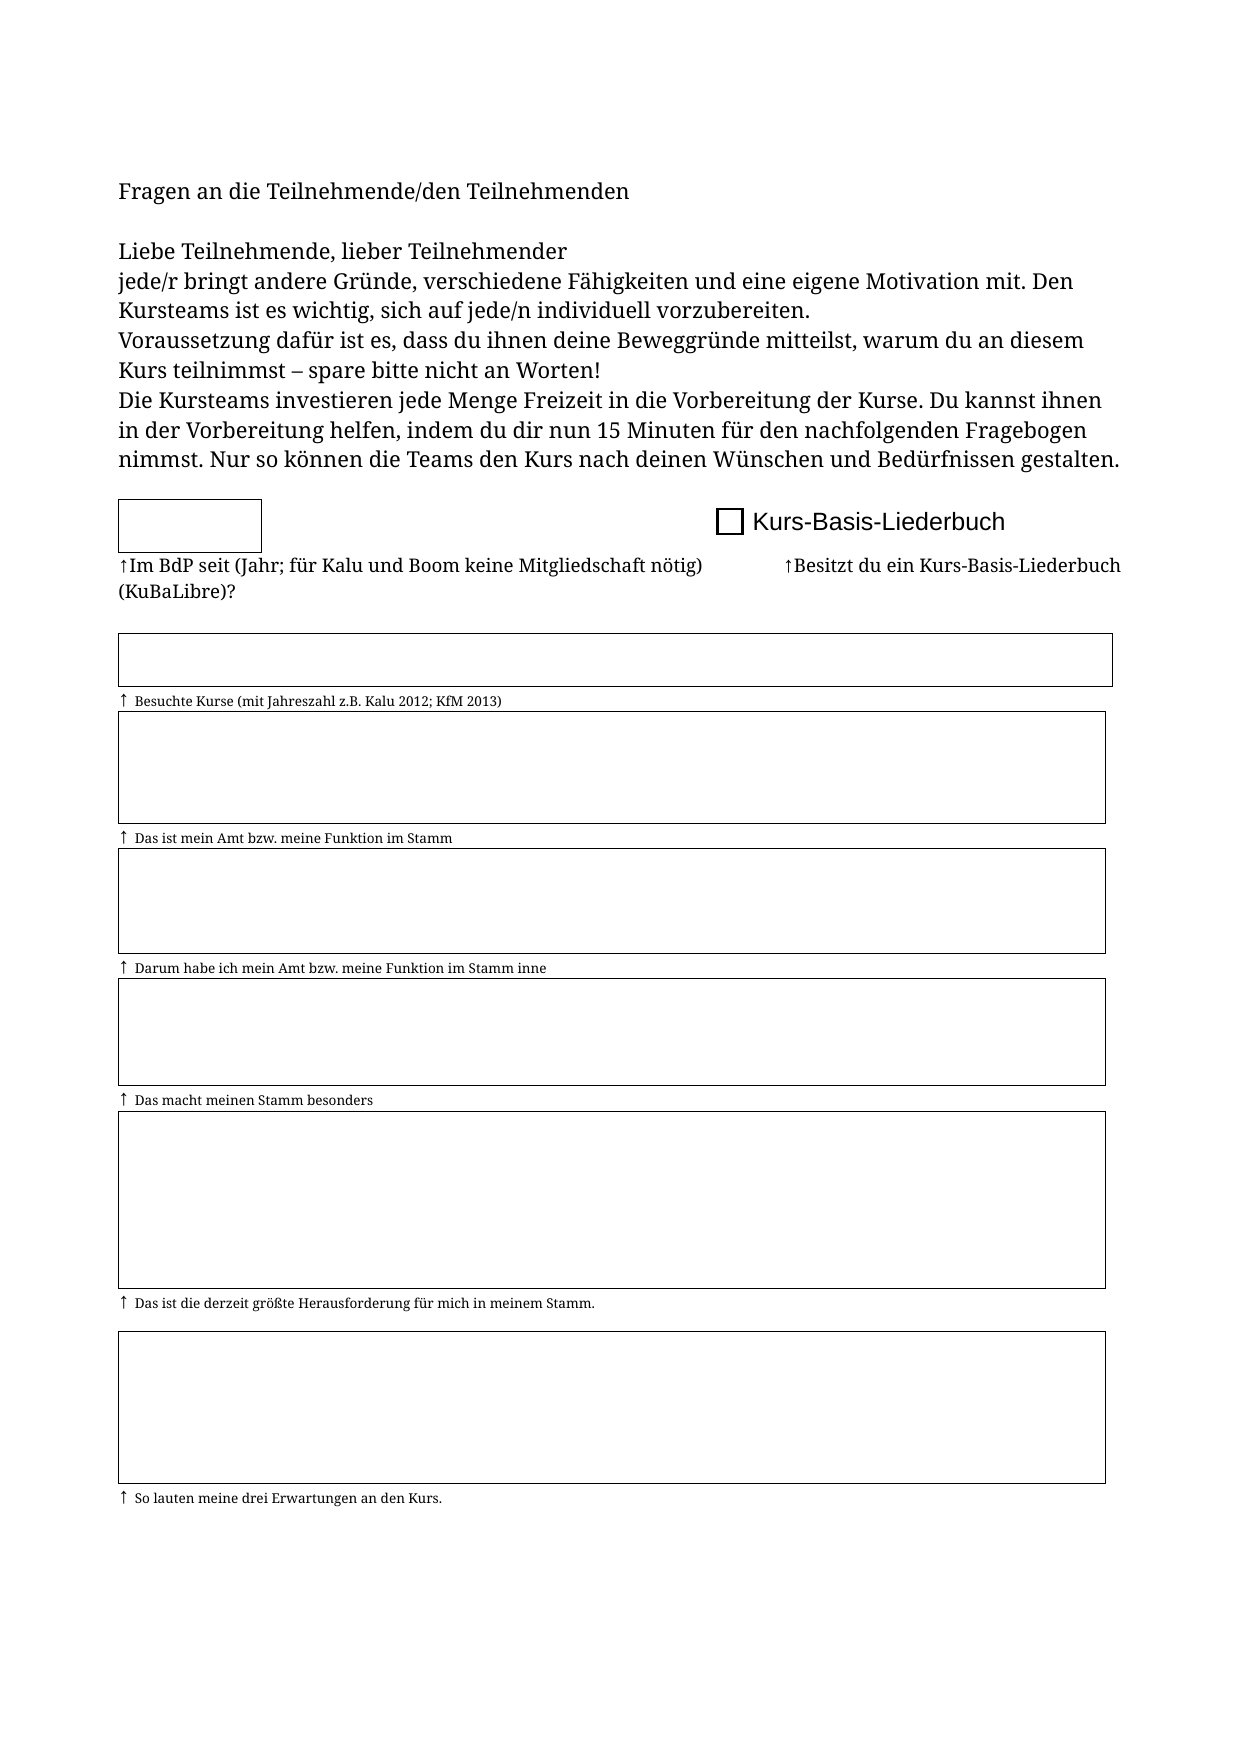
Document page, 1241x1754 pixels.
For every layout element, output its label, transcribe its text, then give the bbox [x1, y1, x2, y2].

text Voraussetzung dafür ist es, dass du ihnen deine Beweggründe mitteilst, warum du an diesem Kurs teilnimmst – spare bitte nicht an Worten! [118, 325, 1122, 385]
text ↑Im BdP seit (Jahr; für Kalu und Boom keine Mitgliedschaft nötig) ↑Besitzt du ein Kurs-Basis-Liederbuch (KuBaLibre)? [118, 552, 1122, 603]
text Fragen an die Teilnehmende/den Teilnehmenden [118, 176, 1122, 206]
text ↑ Das ist mein Amt bzw. meine Funktion im Stamm [118, 823, 1122, 848]
text ↑ Das macht meinen Stamm besonders [118, 1085, 1122, 1111]
text ↑ Das ist die derzeit größte Herausforderung für mich in meinem Stamm. [118, 1288, 1122, 1313]
text ↑ So lauten meine drei Erwartungen an den Kurs. [118, 1483, 1122, 1508]
text ↑ Darum habe ich mein Amt bzw. meine Funktion im Stamm inne [118, 953, 1122, 978]
text Liebe Teilnehmende, lieber Teilnehmender [118, 236, 1122, 266]
text Die Kursteams investieren jede Menge Freizeit in die Vorbereitung der Kurse. Du kannst ihnen in der Vorbereitung helfen, indem du dir nun 15 Minuten für den nachfolgenden Fragebogen nimmst. Nur so können die Teams den Kurs nach deinen Wünschen und Bedürfnissen gestalten. [118, 385, 1122, 474]
text jede/r bringt andere Gründe, verschiedene Fähigkeiten und eine eigene Motivation mit. Den Kursteams ist es wichtig, sich auf jede/n individuell vorzubereiten. [118, 266, 1122, 325]
text ↑ Besuchte Kurse (mit Jahreszahl z.B. Kalu 2012; KfM 2013) [118, 686, 1122, 711]
